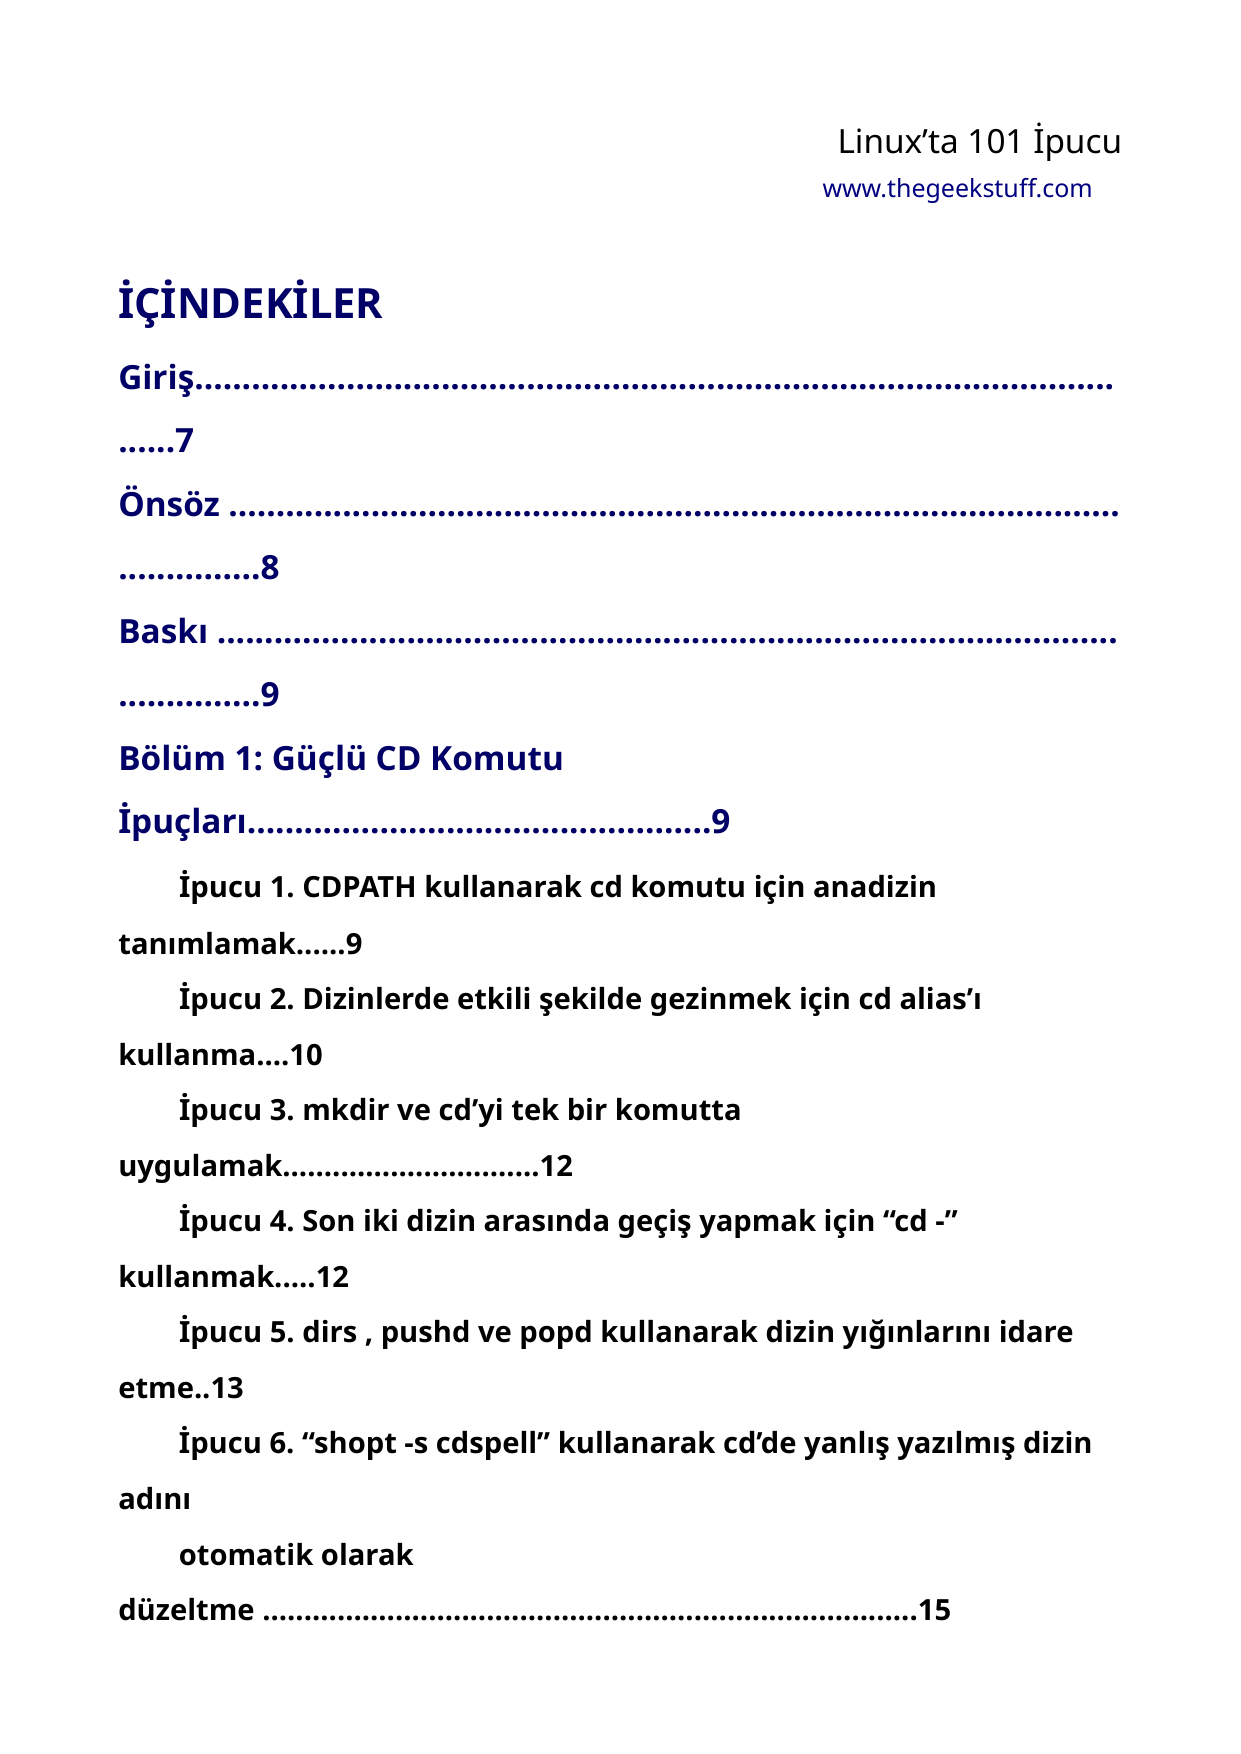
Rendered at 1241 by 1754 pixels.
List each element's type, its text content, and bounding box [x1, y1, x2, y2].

text İpucu 2. Dizinlerde etkili şekilde gezinmek için cd alias’ı kullanma....10 [118, 979, 1122, 1074]
text İpucu 5. dirs , pushd ve popd kullanarak dizin yığınlarını idare etme..13 [118, 1312, 1122, 1407]
text Önsöz .............................................................................................................8 [118, 481, 1122, 589]
text İpucu 6. “shopt -s cdspell” kullanarak cd’de yanlış yazılmış dizin adını [118, 1423, 1122, 1518]
text Giriş.......................................................................................................7 [118, 353, 1122, 462]
text İpucu 1. CDPATH kullanarak cd komutu için anadizin tanımlamak......9 [118, 862, 1122, 963]
text Bölüm 1: Güçlü CD Komutu İpuçları.................................................9 [118, 735, 1122, 844]
text otomatik olarak düzeltme ...............................................................................15 [118, 1534, 1122, 1629]
text Baskı ..............................................................................................................9 [118, 608, 1122, 717]
text İpucu 4. Son iki dizin arasında geçiş yapmak için “cd -” kullanmak.....12 [118, 1201, 1122, 1296]
text İpucu 3. mkdir ve cd’yi tek bir komutta uygulamak...............................12 [118, 1090, 1122, 1185]
text İÇİNDEKİLER [118, 274, 1122, 331]
